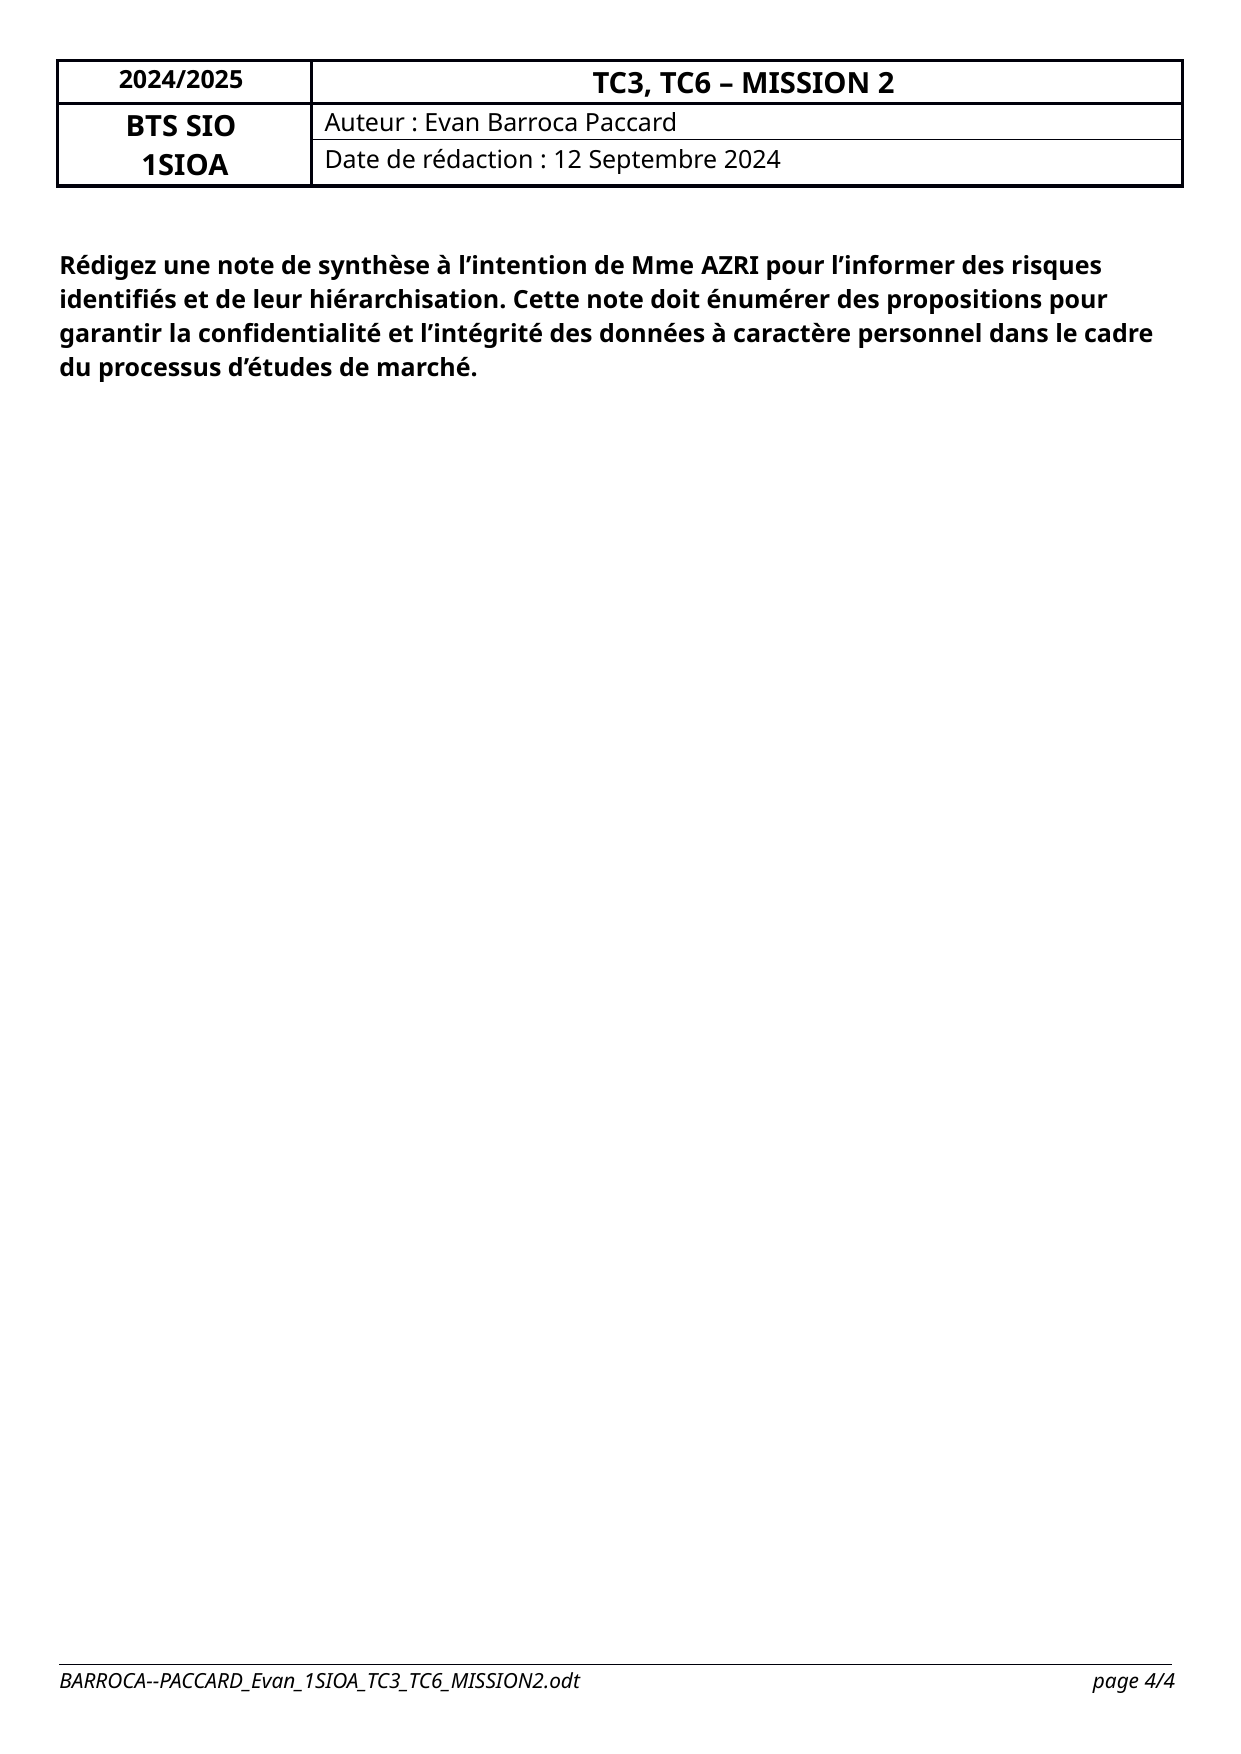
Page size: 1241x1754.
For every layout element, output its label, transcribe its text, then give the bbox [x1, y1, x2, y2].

subtitle Rédigez une note de synthèse à l’intention de Mme AZRI pour l’informer des risques identifiés et de leur hiérarchisation. Cette note doit énumérer des propositions pour garantir la confidentialité et l’intégrité des données à caractère personnel dans le cadre du processus d’études de marché. [59, 248, 1181, 384]
